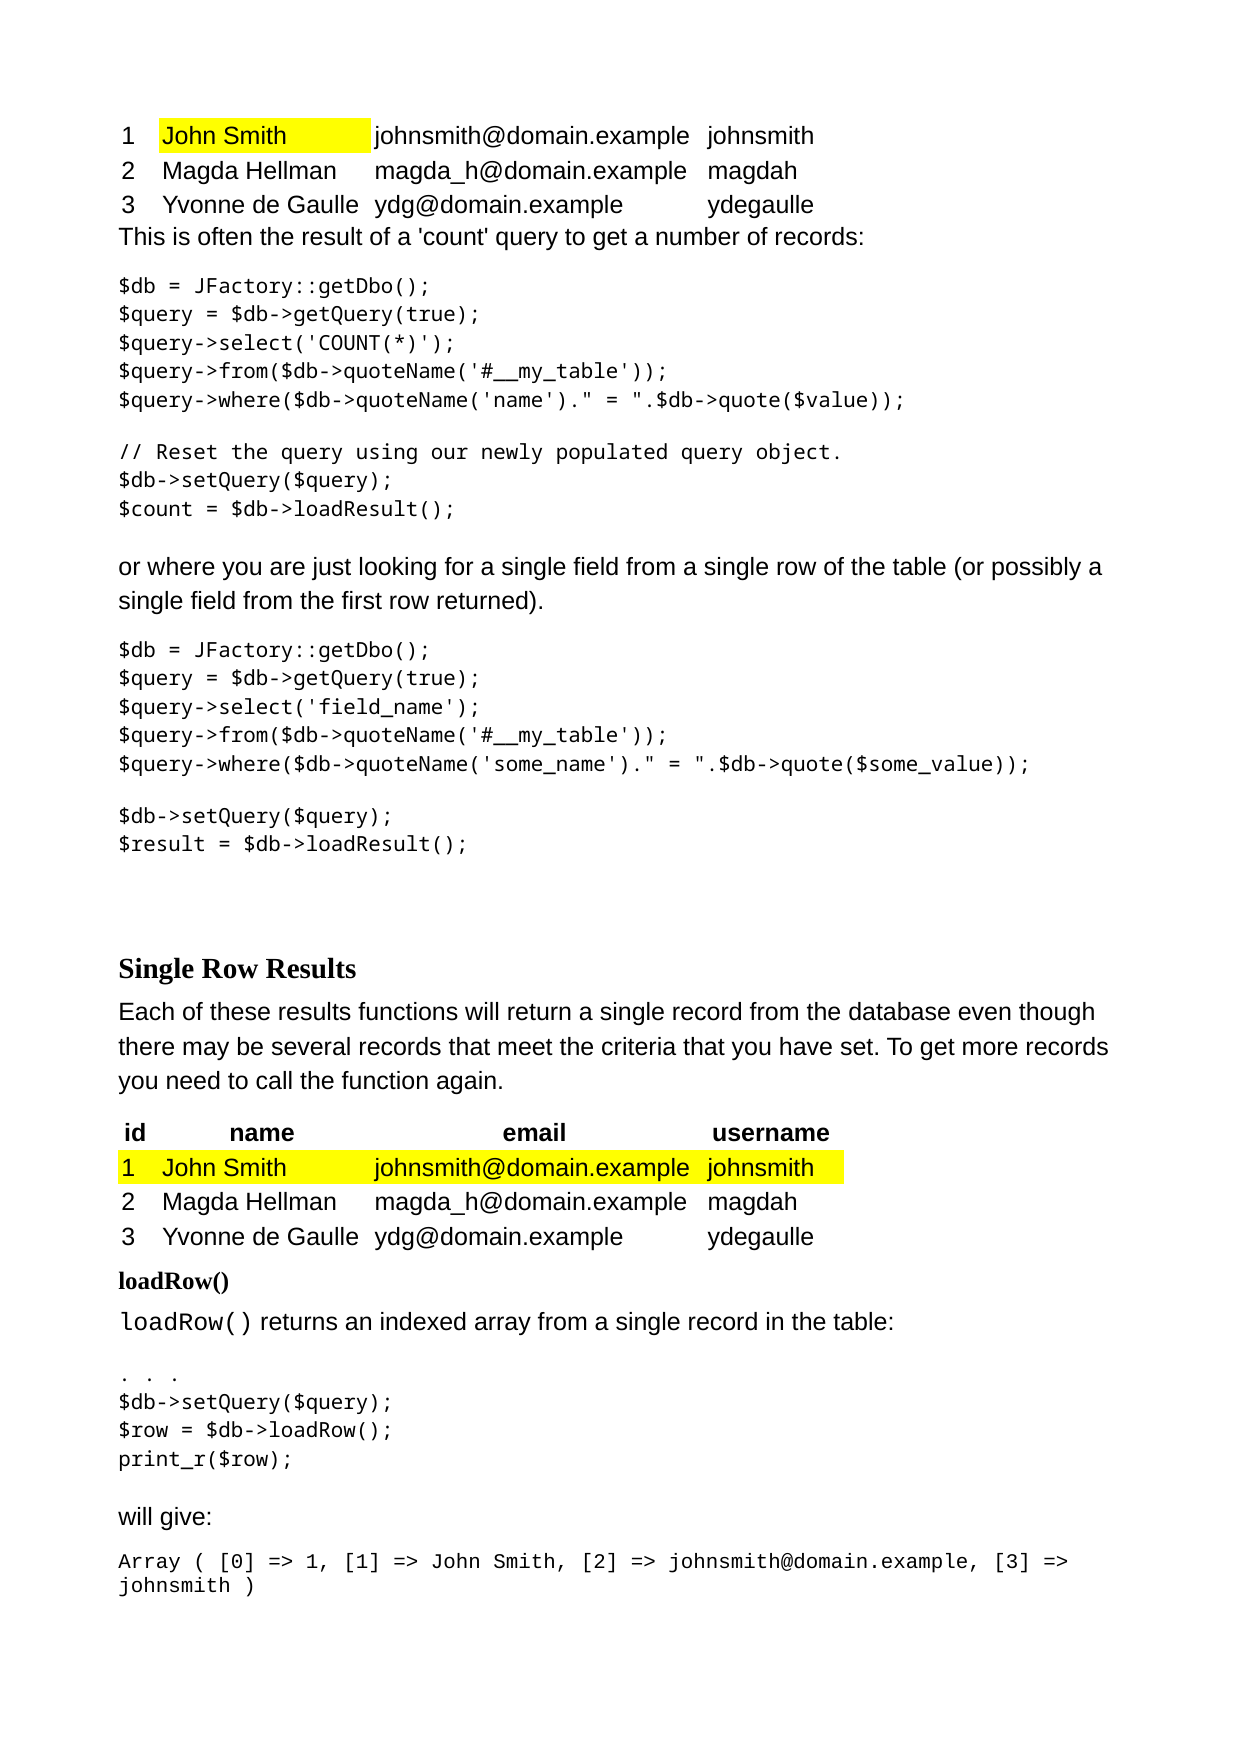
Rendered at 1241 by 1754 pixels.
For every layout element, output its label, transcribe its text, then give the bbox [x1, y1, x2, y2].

table_cell Yvonne de Gaulle [159, 187, 371, 222]
text $row = $db->loadRow(); [118, 1416, 1122, 1444]
text or where you are just looking for a single field from a single row of the table (or possibly a single field from the first row returned). [118, 552, 1122, 615]
text . . . [118, 1359, 1122, 1387]
table_cell johnsmith@domain.example [371, 118, 704, 153]
table_cell 3 [118, 1219, 159, 1253]
text will give: [118, 1502, 1122, 1531]
table_header name [159, 1115, 371, 1149]
text $query->select('COUNT(*)'); [118, 328, 1122, 356]
table_cell 2 [118, 153, 159, 187]
table_cell magdah [704, 1184, 844, 1219]
text // Reset the query using our newly populated query object. [118, 437, 1122, 465]
subtitle Single Row Results [118, 951, 1122, 984]
table_cell ydg@domain.example [371, 187, 704, 222]
table_cell johnsmith [704, 118, 844, 153]
text $db = JFactory::getDbo(); [118, 271, 1122, 299]
table_header id [118, 1115, 159, 1149]
text $count = $db->loadResult(); [118, 494, 1122, 522]
text Each of these results functions will return a single record from the database even though there may be several records that meet the criteria that you have set. To get more records you need to call the function again. [118, 997, 1122, 1095]
text $query->from($db->quoteName('#__my_table')); [118, 720, 1122, 749]
table_cell 3 [118, 187, 159, 222]
text loadRow() returns an indexed array from a single record in the table: [118, 1307, 1122, 1338]
text $db = JFactory::getDbo(); [118, 635, 1122, 663]
table_cell ydegaulle [704, 1219, 844, 1253]
text print_r($row); [118, 1444, 1122, 1472]
subtitle loadRow() [118, 1266, 1122, 1294]
text $result = $db->loadResult(); [118, 829, 1122, 858]
text $db->setQuery($query); [118, 465, 1122, 494]
text $query->from($db->quoteName('#__my_table')); [118, 356, 1122, 385]
table_cell John Smith [159, 118, 371, 153]
table_cell John Smith [159, 1150, 371, 1184]
text $query->where($db->quoteName('some_name')." = ".$db->quote($some_value)); [118, 749, 1122, 777]
table_cell 1 [118, 118, 159, 153]
text Array ( [0] => 1, [1] => John Smith, [2] => johnsmith@domain.example, [3] => johnsmith ) [118, 1551, 1122, 1598]
table_cell magdah [704, 153, 844, 187]
table_cell 1 [118, 1150, 159, 1184]
table_cell magda_h@domain.example [371, 1184, 704, 1219]
text $query->select('field_name'); [118, 692, 1122, 720]
table_header username [704, 1115, 844, 1149]
text $query->where($db->quoteName('name')." = ".$db->quote($value)); [118, 385, 1122, 413]
table_cell Yvonne de Gaulle [159, 1219, 371, 1253]
table_cell ydegaulle [704, 187, 844, 222]
table_header email [371, 1115, 704, 1149]
table_cell johnsmith [704, 1150, 844, 1184]
table_cell Magda Hellman [159, 1184, 371, 1219]
text $db->setQuery($query); [118, 801, 1122, 829]
table_cell Magda Hellman [159, 153, 371, 187]
text This is often the result of a 'count' query to get a number of records: [118, 222, 1122, 251]
table_cell 2 [118, 1184, 159, 1219]
text $query = $db->getQuery(true); [118, 663, 1122, 692]
table_cell magda_h@domain.example [371, 153, 704, 187]
text $query = $db->getQuery(true); [118, 299, 1122, 328]
table_cell ydg@domain.example [371, 1219, 704, 1253]
text $db->setQuery($query); [118, 1387, 1122, 1416]
table_cell johnsmith@domain.example [371, 1150, 704, 1184]
